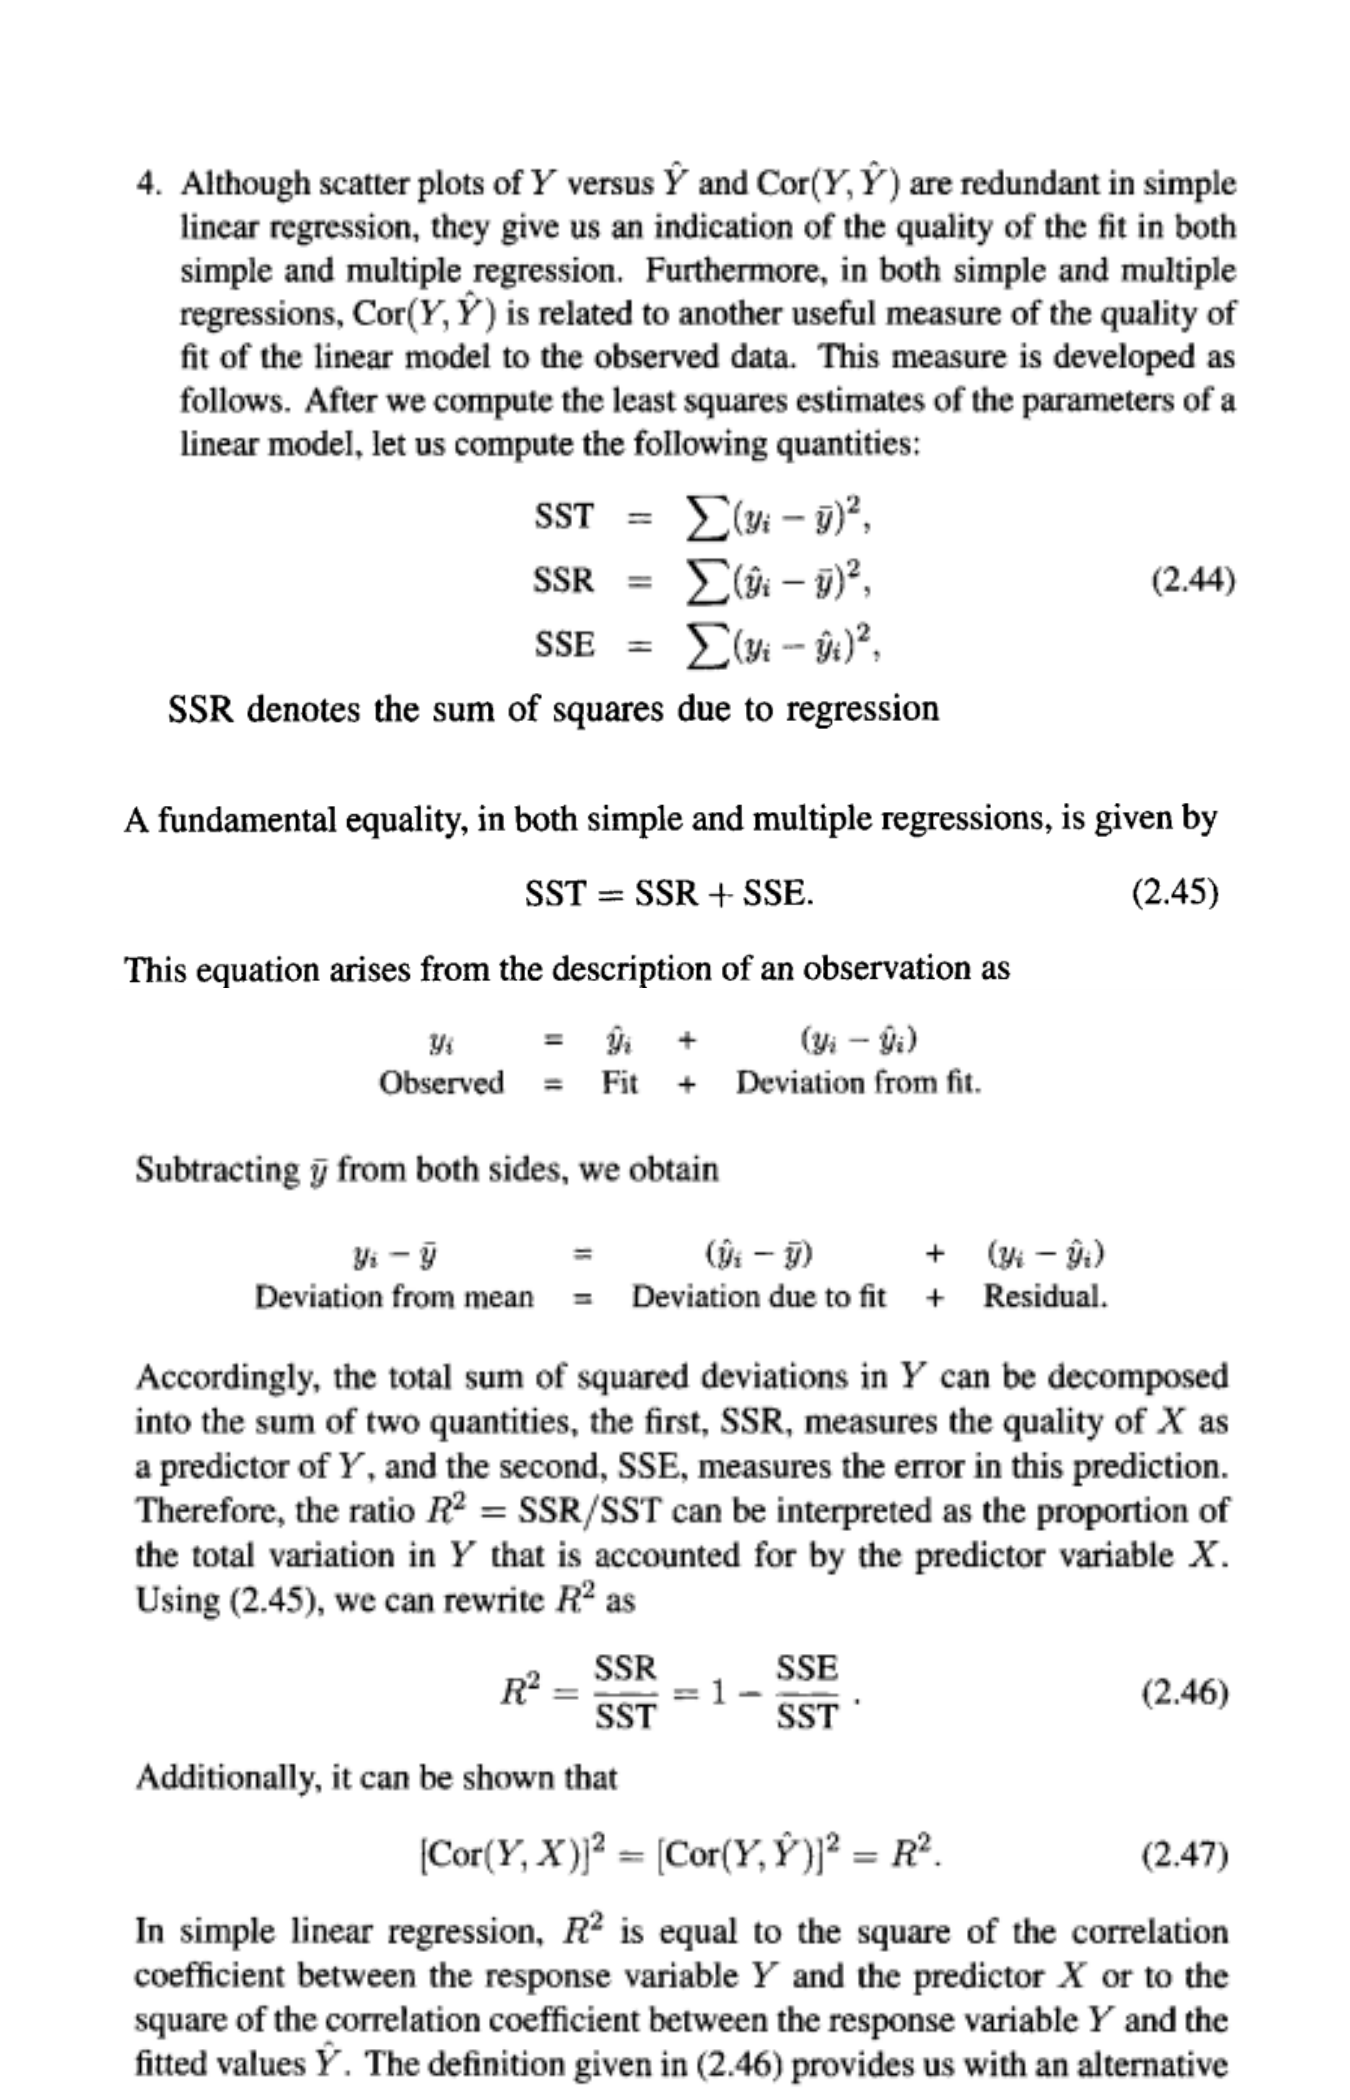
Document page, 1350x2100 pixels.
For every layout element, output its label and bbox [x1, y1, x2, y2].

picture [130, 160, 1250, 737]
picture [114, 799, 1244, 2100]
